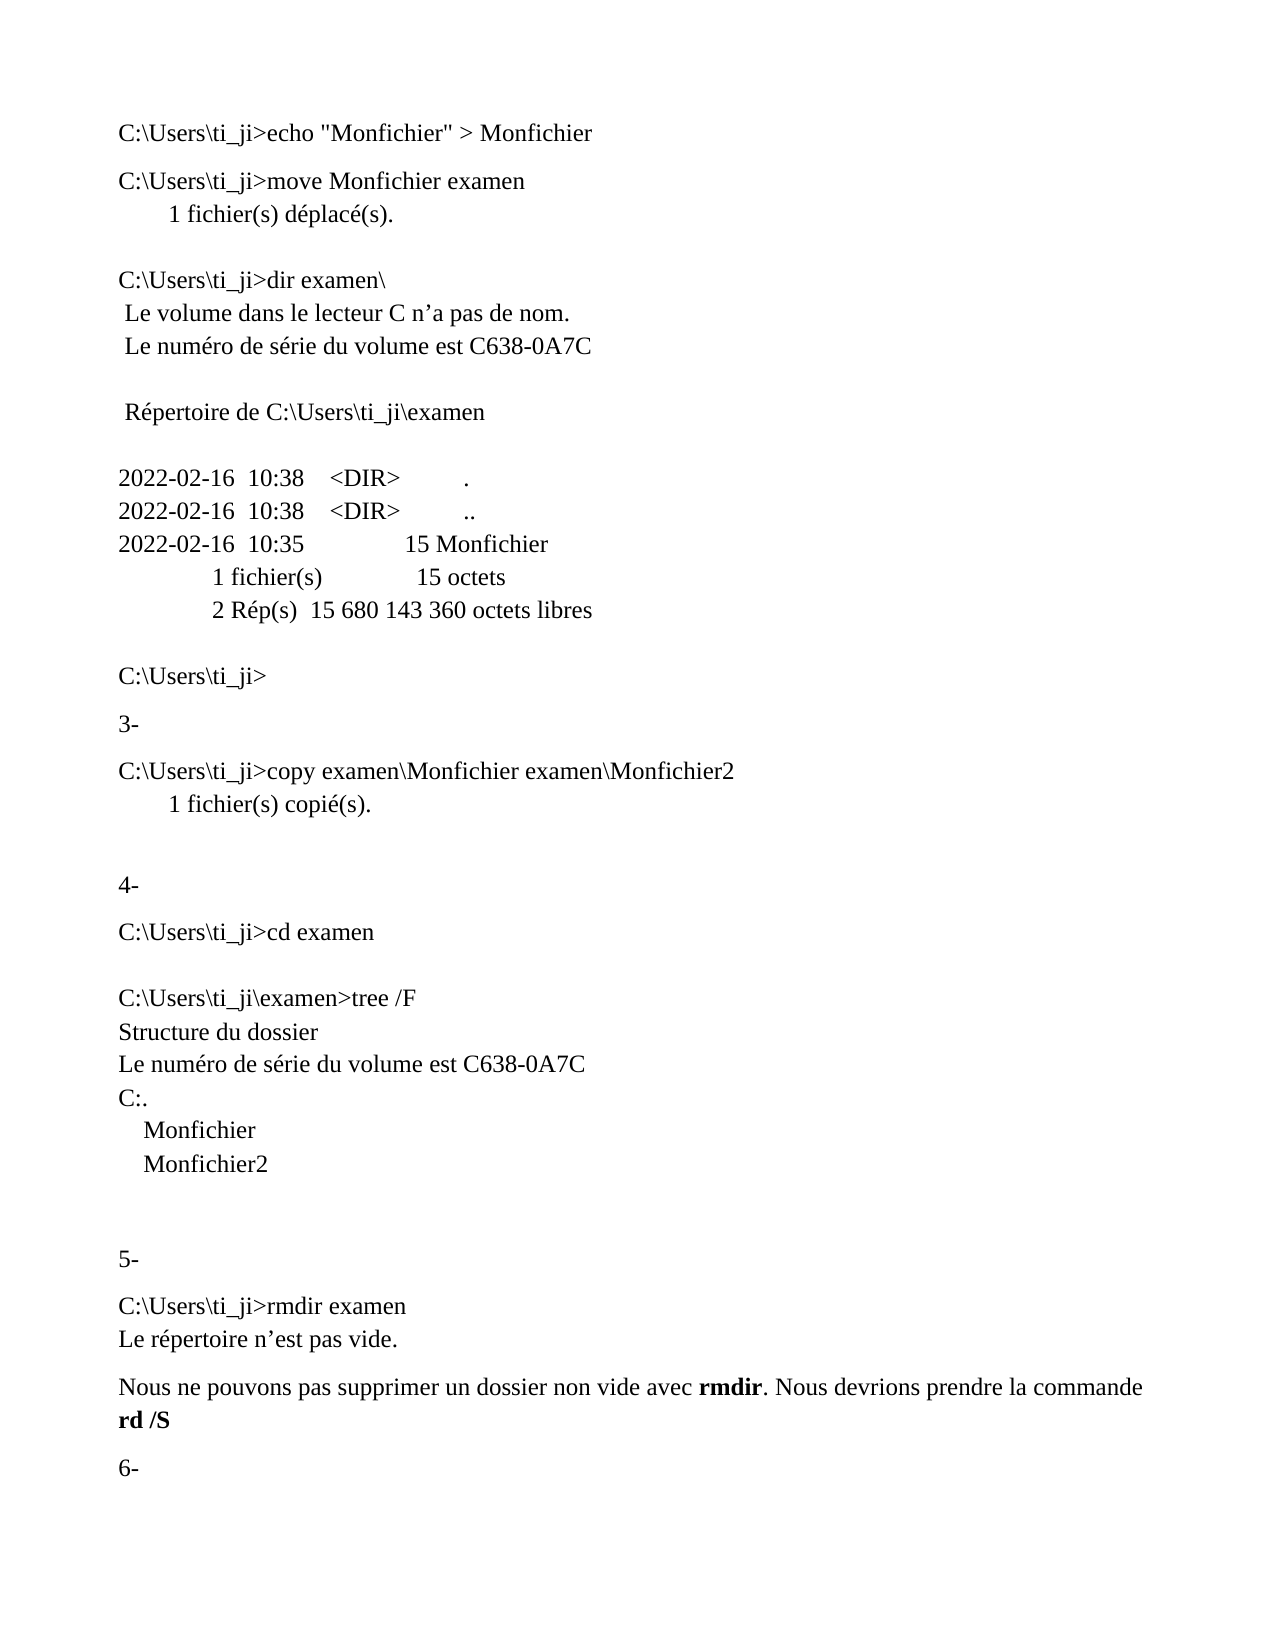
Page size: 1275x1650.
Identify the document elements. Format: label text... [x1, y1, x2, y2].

text 6- [118, 1453, 1157, 1481]
text Nous ne pouvons pas supprimer un dossier non vide avec rmdir. Nous devrions prendre la commande rd /S [118, 1372, 1157, 1434]
text C:\Users\ti_ji>rmdir examen Le répertoire n’est pas vide. [118, 1291, 1157, 1353]
text 3- [118, 709, 1157, 737]
text C:\Users\ti_ji>copy examen\Monfichier examen\Monfichier2 1 fichier(s) copié(s). [118, 756, 1157, 851]
text C:\Users\ti_ji>cd examen C:\Users\ti_ji\examen>tree /F Structure du dossier Le numéro de série du volume est C638-0A7C C:. Monfichier Monfichier2 [118, 917, 1157, 1177]
text C:\Users\ti_ji>move Monfichier examen 1 fichier(s) déplacé(s). C:\Users\ti_ji>dir examen\ Le volume dans le lecteur C n’a pas de nom. Le numéro de série du volume est C638-0A7C Répertoire de C:\Users\ti_ji\examen 2022-02-16 10:38 <DIR> . 2022-02-16 10:38 <DIR> .. 2022-02-16 10:35 15 Monfichier 1 fichier(s) 15 octets 2 Rép(s) 15 680 143 360 octets libres C:\Users\ti_ji> [118, 166, 1157, 690]
text 4- [118, 870, 1157, 899]
text 5- [118, 1244, 1157, 1273]
text C:\Users\ti_ji>echo "Monfichier" > Monfichier [118, 118, 1157, 147]
